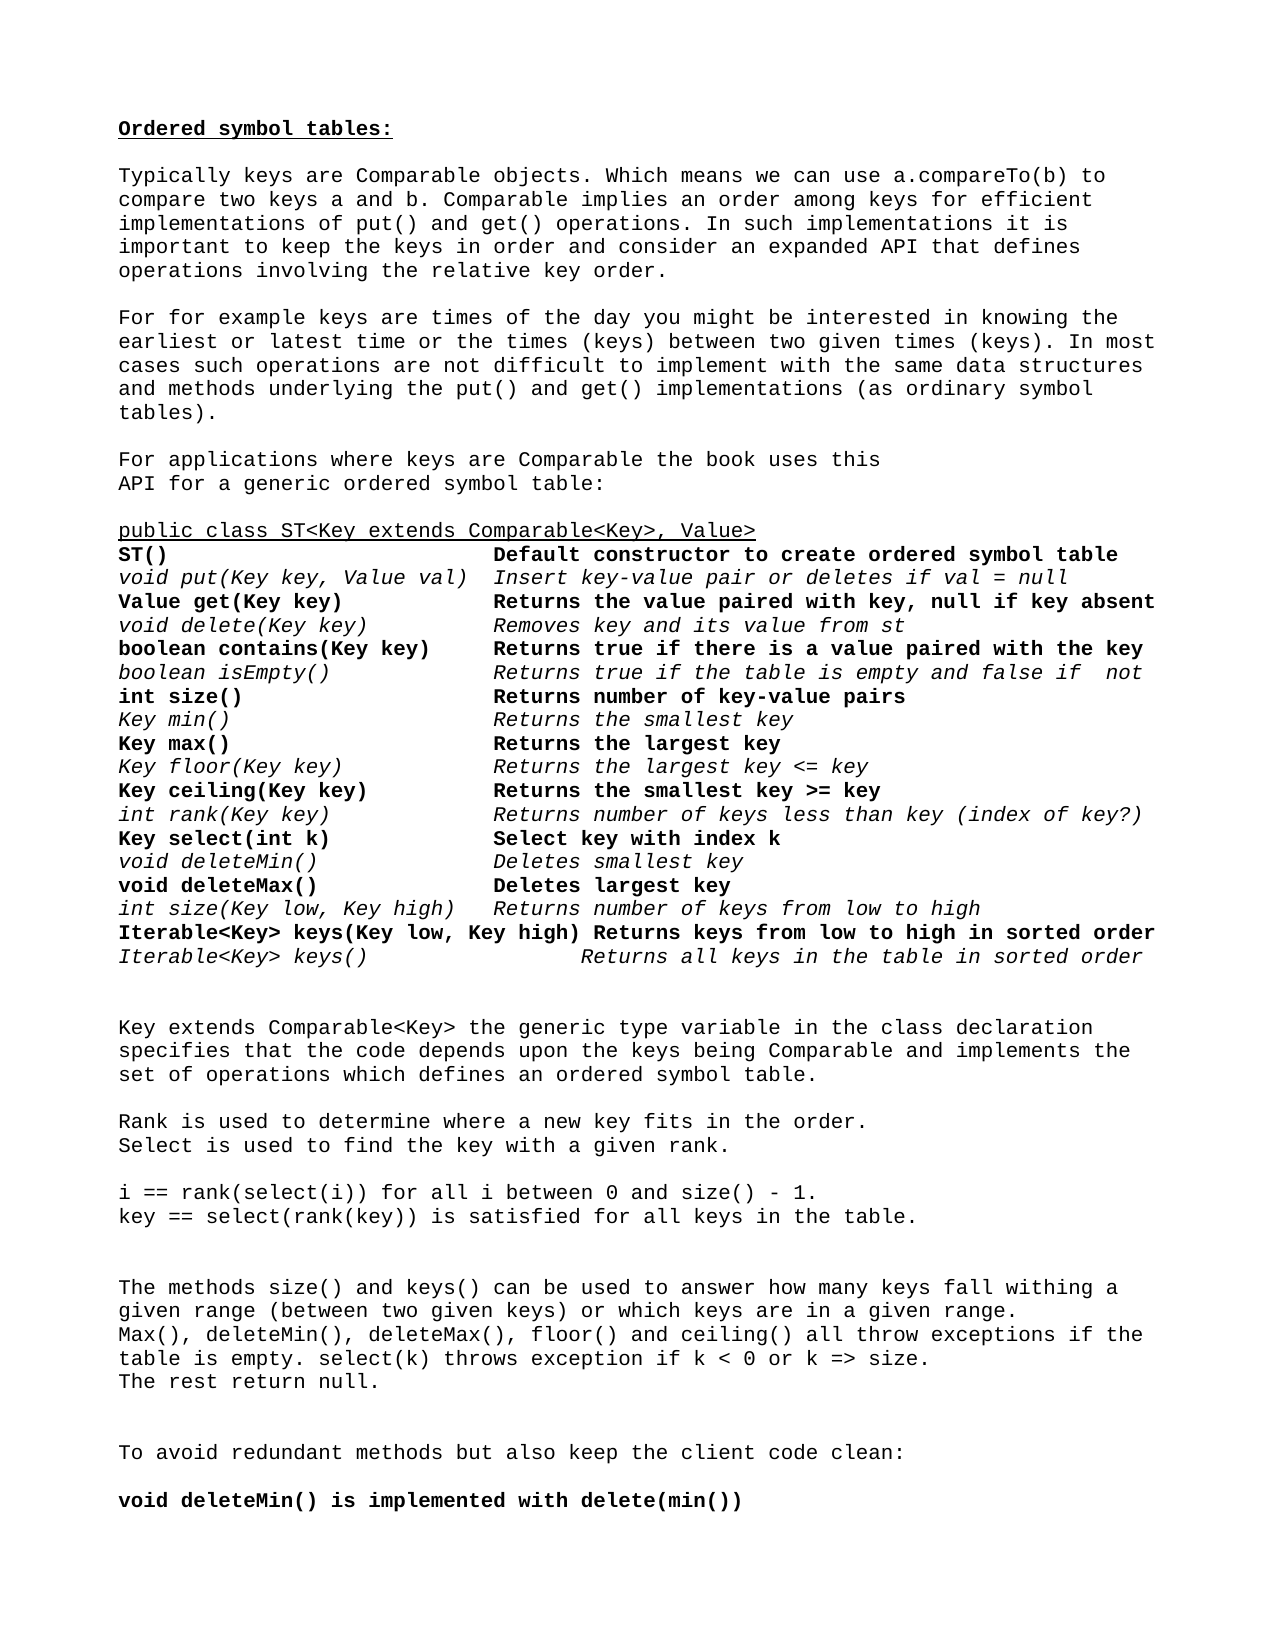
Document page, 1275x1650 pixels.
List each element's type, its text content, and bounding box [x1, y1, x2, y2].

text int size() Returns number of key-value pairs [118, 686, 1157, 709]
text To avoid redundant methods but also keep the client code clean: [118, 1442, 1157, 1466]
text Key select(int k) Select key with index k [118, 827, 1157, 851]
text int rank(Key key) Returns number of keys less than key (index of key?) [118, 804, 1157, 827]
text Value get(Key key) Returns the value paired with key, null if key absent [118, 591, 1157, 615]
text int size(Key low, Key high) Returns number of keys from low to high [118, 898, 1157, 922]
text Typically keys are Comparable objects. Which means we can use a.compareTo(b) to compare two keys a and b. Comparable implies an order among keys for efficient implementations of put() and get() operations. In such implementations it is important to keep the keys in order and consider an expanded API that defines operations involving the relative key order. [118, 165, 1157, 284]
text boolean isEmpty() Returns true if the table is empty and false if not [118, 662, 1157, 686]
text For applications where keys are Comparable the book uses this [118, 449, 1157, 473]
text void put(Key key, Value val) Insert key-value pair or deletes if val = null [118, 567, 1157, 591]
text API for a generic ordered symbol table: [118, 473, 1157, 496]
text key == select(rank(key)) is satisfied for all keys in the table. [118, 1206, 1157, 1229]
text void deleteMin() is implemented with delete(min()) [118, 1489, 1157, 1513]
text Iterable<Key> keys() Returns all keys in the table in sorted order [118, 946, 1157, 969]
text Select is used to find the key with a given rank. [118, 1135, 1157, 1158]
text void delete(Key key) Removes key and its value from st [118, 615, 1157, 638]
text i == rank(select(i)) for all i between 0 and size() - 1. [118, 1182, 1157, 1206]
text Key ceiling(Key key) Returns the smallest key >= key [118, 780, 1157, 804]
text public class ST<Key extends Comparable<Key>, Value> [118, 520, 1157, 544]
text Key extends Comparable<Key> the generic type variable in the class declaration specifies that the code depends upon the keys being Comparable and implements the set of operations which defines an ordered symbol table. [118, 1017, 1157, 1088]
text void deleteMin() Deletes smallest key [118, 851, 1157, 875]
text The rest return null. [118, 1371, 1157, 1395]
text Max(), deleteMin(), deleteMax(), floor() and ceiling() all throw exceptions if the table is empty. select(k) throws exception if k < 0 or k => size. [118, 1324, 1157, 1371]
text Iterable<Key> keys(Key low, Key high) Returns keys from low to high in sorted order [118, 922, 1157, 946]
text Rank is used to determine where a new key fits in the order. [118, 1111, 1157, 1135]
text For for example keys are times of the day you might be interested in knowing the earliest or latest time or the times (keys) between two given times (keys). In most cases such operations are not difficult to implement with the same data structures and methods underlying the put() and get() implementations (as ordinary symbol tables). [118, 307, 1157, 426]
text boolean contains(Key key) Returns true if there is a value paired with the key [118, 638, 1157, 662]
text Key floor(Key key) Returns the largest key <= key [118, 757, 1157, 780]
text Key max() Returns the largest key [118, 733, 1157, 757]
text void deleteMax() Deletes largest key [118, 875, 1157, 898]
text ST() Default constructor to create ordered symbol table [118, 544, 1157, 567]
text Ordered symbol tables: [118, 118, 1157, 142]
text Key min() Returns the smallest key [118, 709, 1157, 733]
text The methods size() and keys() can be used to answer how many keys fall withing a given range (between two given keys) or which keys are in a given range. [118, 1277, 1157, 1324]
